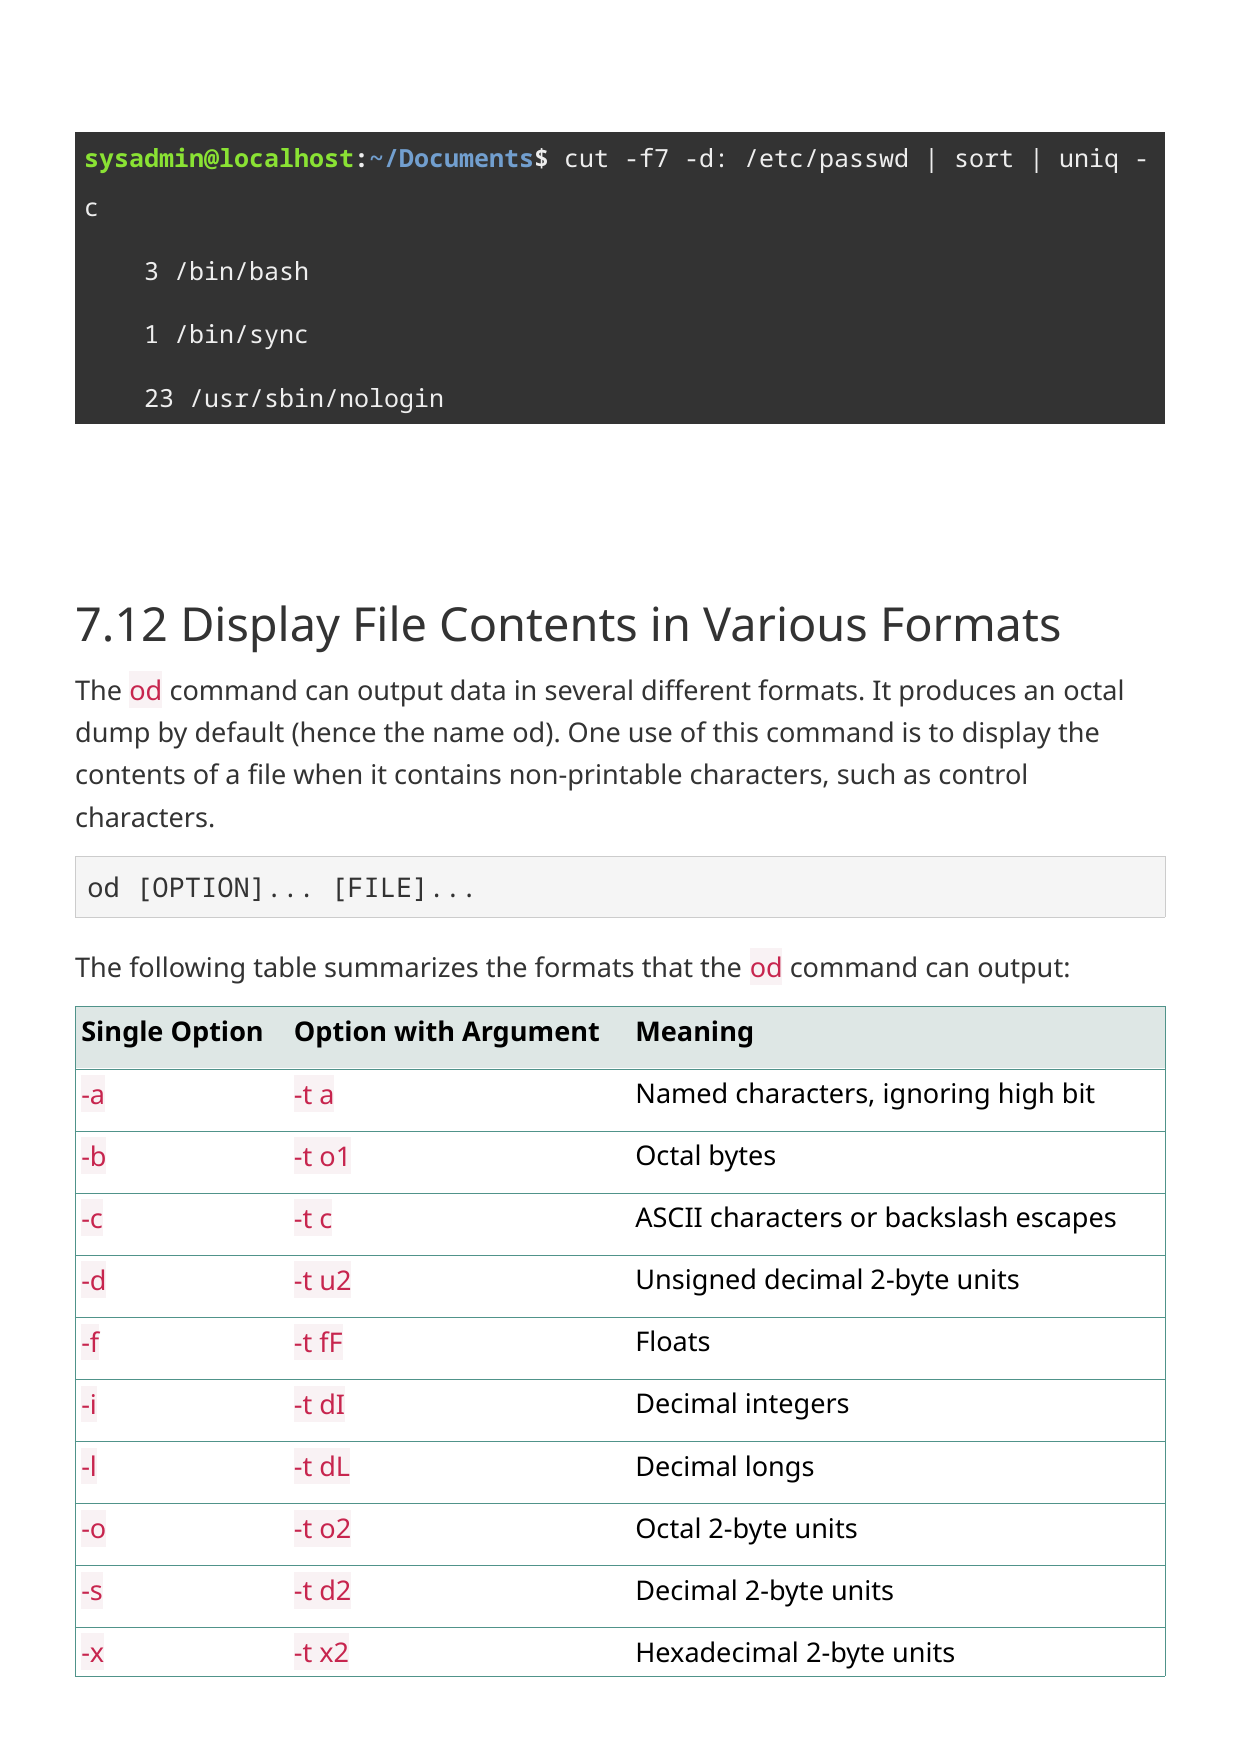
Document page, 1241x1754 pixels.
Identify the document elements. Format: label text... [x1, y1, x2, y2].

table_header Meaning [629, 1007, 1165, 1068]
table_cell Named characters, ignoring high bit [629, 1070, 1165, 1131]
table_cell -s [76, 1566, 288, 1627]
table_cell ASCII characters or backslash escapes [629, 1194, 1165, 1255]
table_cell Octal 2-byte units [629, 1504, 1165, 1565]
text The od command can output data in several different formats. It produces an octal dump by default (hence the name od). One use of this command is to display the contents of a file when it contains non-printable characters, such as control characters. [75, 671, 1165, 835]
table_cell -b [76, 1132, 288, 1193]
table_cell -i [76, 1380, 288, 1441]
table_cell Floats [629, 1318, 1165, 1379]
table_cell -t dI [288, 1380, 629, 1441]
table_header Single Option [76, 1007, 288, 1068]
table_cell -t d2 [288, 1566, 629, 1627]
table_cell -t u2 [288, 1256, 629, 1317]
table_cell -t a [288, 1070, 629, 1131]
text 1 /bin/sync [75, 308, 1165, 351]
table_cell -t fF [288, 1318, 629, 1379]
table_cell -t o1 [288, 1132, 629, 1193]
table_cell -t dL [288, 1442, 629, 1503]
table_cell Decimal 2-byte units [629, 1566, 1165, 1627]
text The following table summarizes the formats that the od command can output: [75, 948, 1165, 985]
table_cell -a [76, 1070, 288, 1131]
table_cell -t x2 [288, 1628, 629, 1676]
table_cell Unsigned decimal 2-byte units [629, 1256, 1165, 1317]
table_cell -d [76, 1256, 288, 1317]
table_header Option with Argument [288, 1007, 629, 1068]
text ‌⁠​​⁠​ [75, 75, 1165, 112]
text sysadmin@localhost:~/Documents$ cut -f7 -d: /etc/passwd | sort | uniq -c [75, 132, 1165, 223]
table_cell -x [76, 1628, 288, 1676]
text 3 /bin/bash [75, 244, 1165, 287]
table_cell -l [76, 1442, 288, 1503]
text 23 /usr/sbin/nologin [75, 372, 1165, 424]
table_cell Decimal longs [629, 1442, 1165, 1503]
table_cell -t c [288, 1194, 629, 1255]
subtitle 7.12 Display File Contents in Various Formats [75, 592, 1165, 655]
table_cell -t o2 [288, 1504, 629, 1565]
table_cell -f [76, 1318, 288, 1379]
table_cell Decimal integers [629, 1380, 1165, 1441]
table_cell -o [76, 1504, 288, 1565]
table_cell -c [76, 1194, 288, 1255]
table_cell Octal bytes [629, 1132, 1165, 1193]
table_cell Hexadecimal 2-byte units [629, 1628, 1165, 1676]
text od [OPTION]... [FILE]... [76, 857, 1165, 917]
